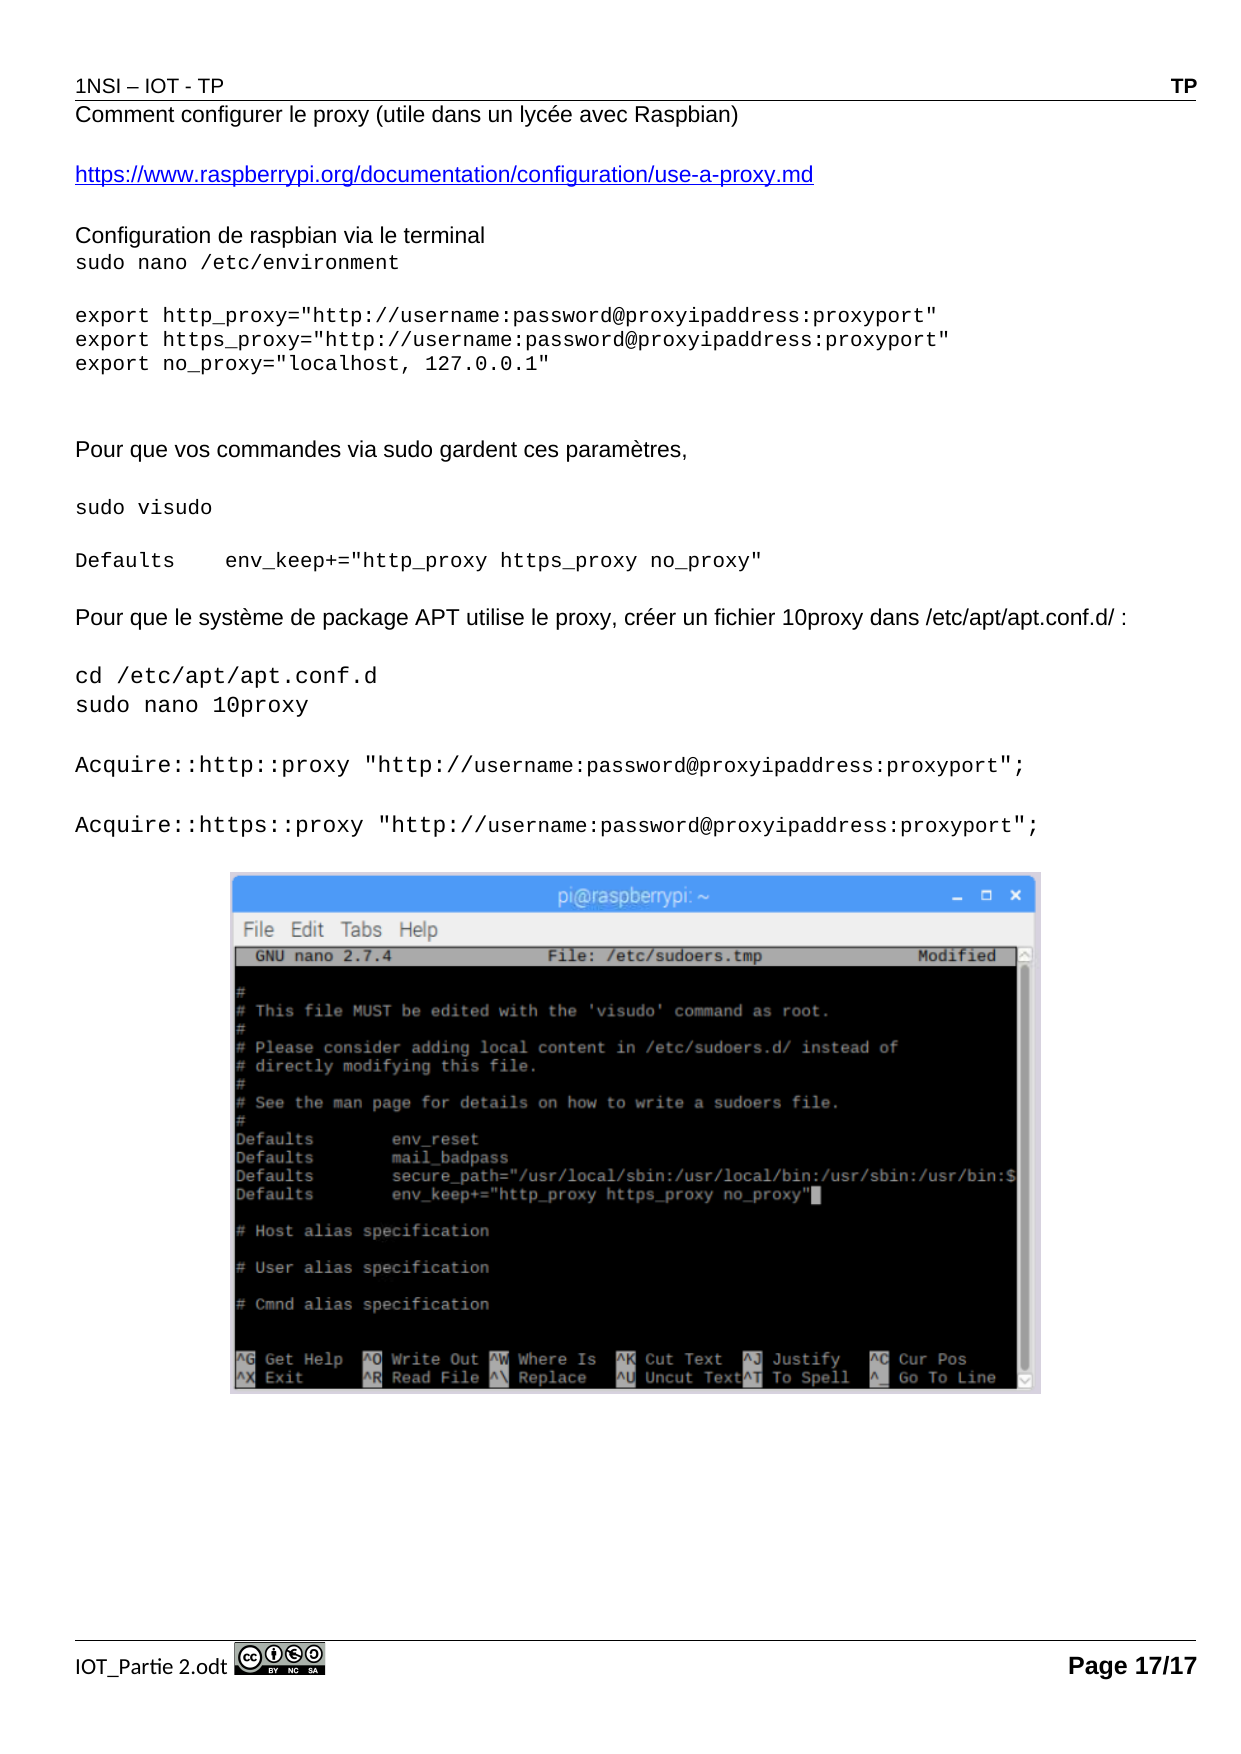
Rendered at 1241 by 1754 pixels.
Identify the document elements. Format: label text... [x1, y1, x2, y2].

text https://www.raspberrypi.org/documentation/configuration/use-a-proxy.md [75, 161, 1196, 188]
text Acquire::https::proxy "http://username:password@proxyipaddress:proxyport"; [75, 813, 1196, 839]
text Acquire::http::proxy "http://username:password@proxyipaddress:proxyport"; [75, 753, 1196, 779]
text export https_proxy="http://username:password@proxyipaddress:proxyport" [75, 329, 1196, 353]
text Pour que vos commandes via sudo gardent ces paramètres, [75, 436, 1196, 463]
picture [230, 872, 1041, 1394]
text Comment configurer le proxy (utile dans un lycée avec Raspbian) [75, 101, 1196, 127]
text cd /etc/apt/apt.conf.d [75, 664, 1196, 690]
text Pour que le système de package APT utilise le proxy, créer un fichier 10proxy dans /etc/apt/apt.conf.d/ : [75, 604, 1196, 630]
text sudo visudo [75, 497, 1196, 520]
text Configuration de raspbian via le terminal [75, 222, 1196, 248]
text export no_proxy="localhost, 127.0.0.1" [75, 353, 1196, 376]
text sudo nano /etc/environment [75, 252, 1196, 276]
text sudo nano 10proxy [75, 694, 1196, 720]
text Defaults env_keep+="http_proxy https_proxy no_proxy" [75, 551, 1196, 574]
picture [234, 1642, 325, 1675]
text export http_proxy="http://username:password@proxyipaddress:proxyport" [75, 305, 1196, 329]
